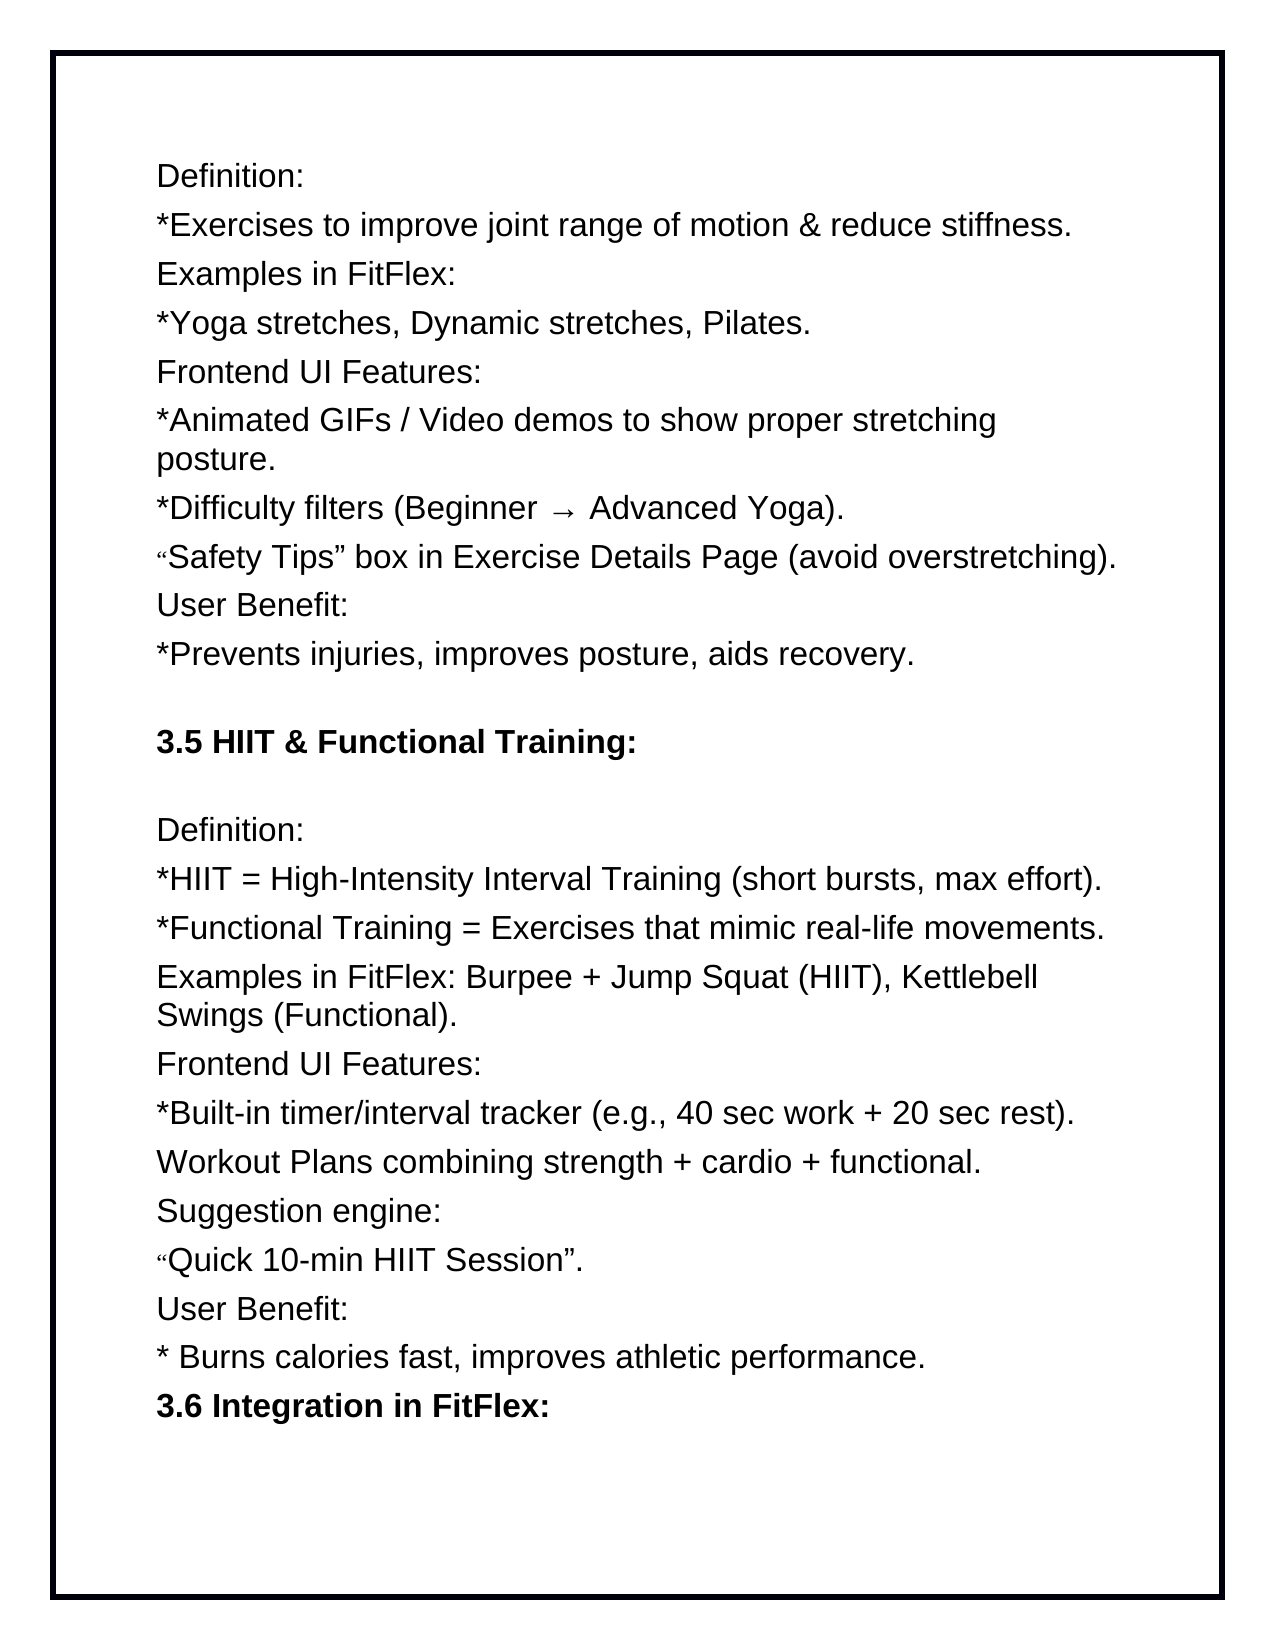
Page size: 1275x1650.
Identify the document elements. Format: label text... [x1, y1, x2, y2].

text * Burns calories fast, improves athletic performance. [156, 1337, 1119, 1376]
text Workout Plans combining strength + cardio + functional. [156, 1142, 1119, 1180]
text Frontend UI Features: [156, 1044, 1119, 1083]
text Examples in FitFlex: [156, 254, 1119, 292]
text “Quick 10-min HIIT Session”. [156, 1240, 1119, 1278]
text Definition: [156, 810, 1119, 849]
text *Yoga stretches, Dynamic stretches, Pilates. [156, 303, 1119, 341]
text “Safety Tips” box in Exercise Details Page (avoid overstretching). [156, 537, 1119, 575]
text *Difficulty filters (Beginner → Advanced Yoga). [156, 488, 1119, 526]
text User Benefit: [156, 1288, 1119, 1327]
text *Exercises to improve joint range of motion & reduce stiffness. [156, 205, 1119, 243]
text *Animated GIFs / Video demos to show proper stretching posture. [156, 401, 1119, 477]
text Frontend UI Features: [156, 352, 1119, 390]
text Definition: [156, 156, 1119, 195]
text *Built-in timer/interval tracker (e.g., 40 sec work + 20 sec rest). [156, 1093, 1119, 1132]
text 3.6 Integration in FitFlex: [156, 1386, 1119, 1425]
text 3.5 HIIT & Functional Training: [156, 722, 1119, 761]
text Examples in FitFlex: Burpee + Jump Squat (HIIT), Kettlebell Swings (Functional). [156, 957, 1119, 1034]
text Suggestion engine: [156, 1191, 1119, 1229]
text *HIIT = High-Intensity Interval Training (short bursts, max effort). [156, 859, 1119, 898]
text *Functional Training = Exercises that mimic real-life movements. [156, 908, 1119, 947]
text *Prevents injuries, improves posture, aids recovery. [156, 634, 1119, 673]
text User Benefit: [156, 586, 1119, 624]
